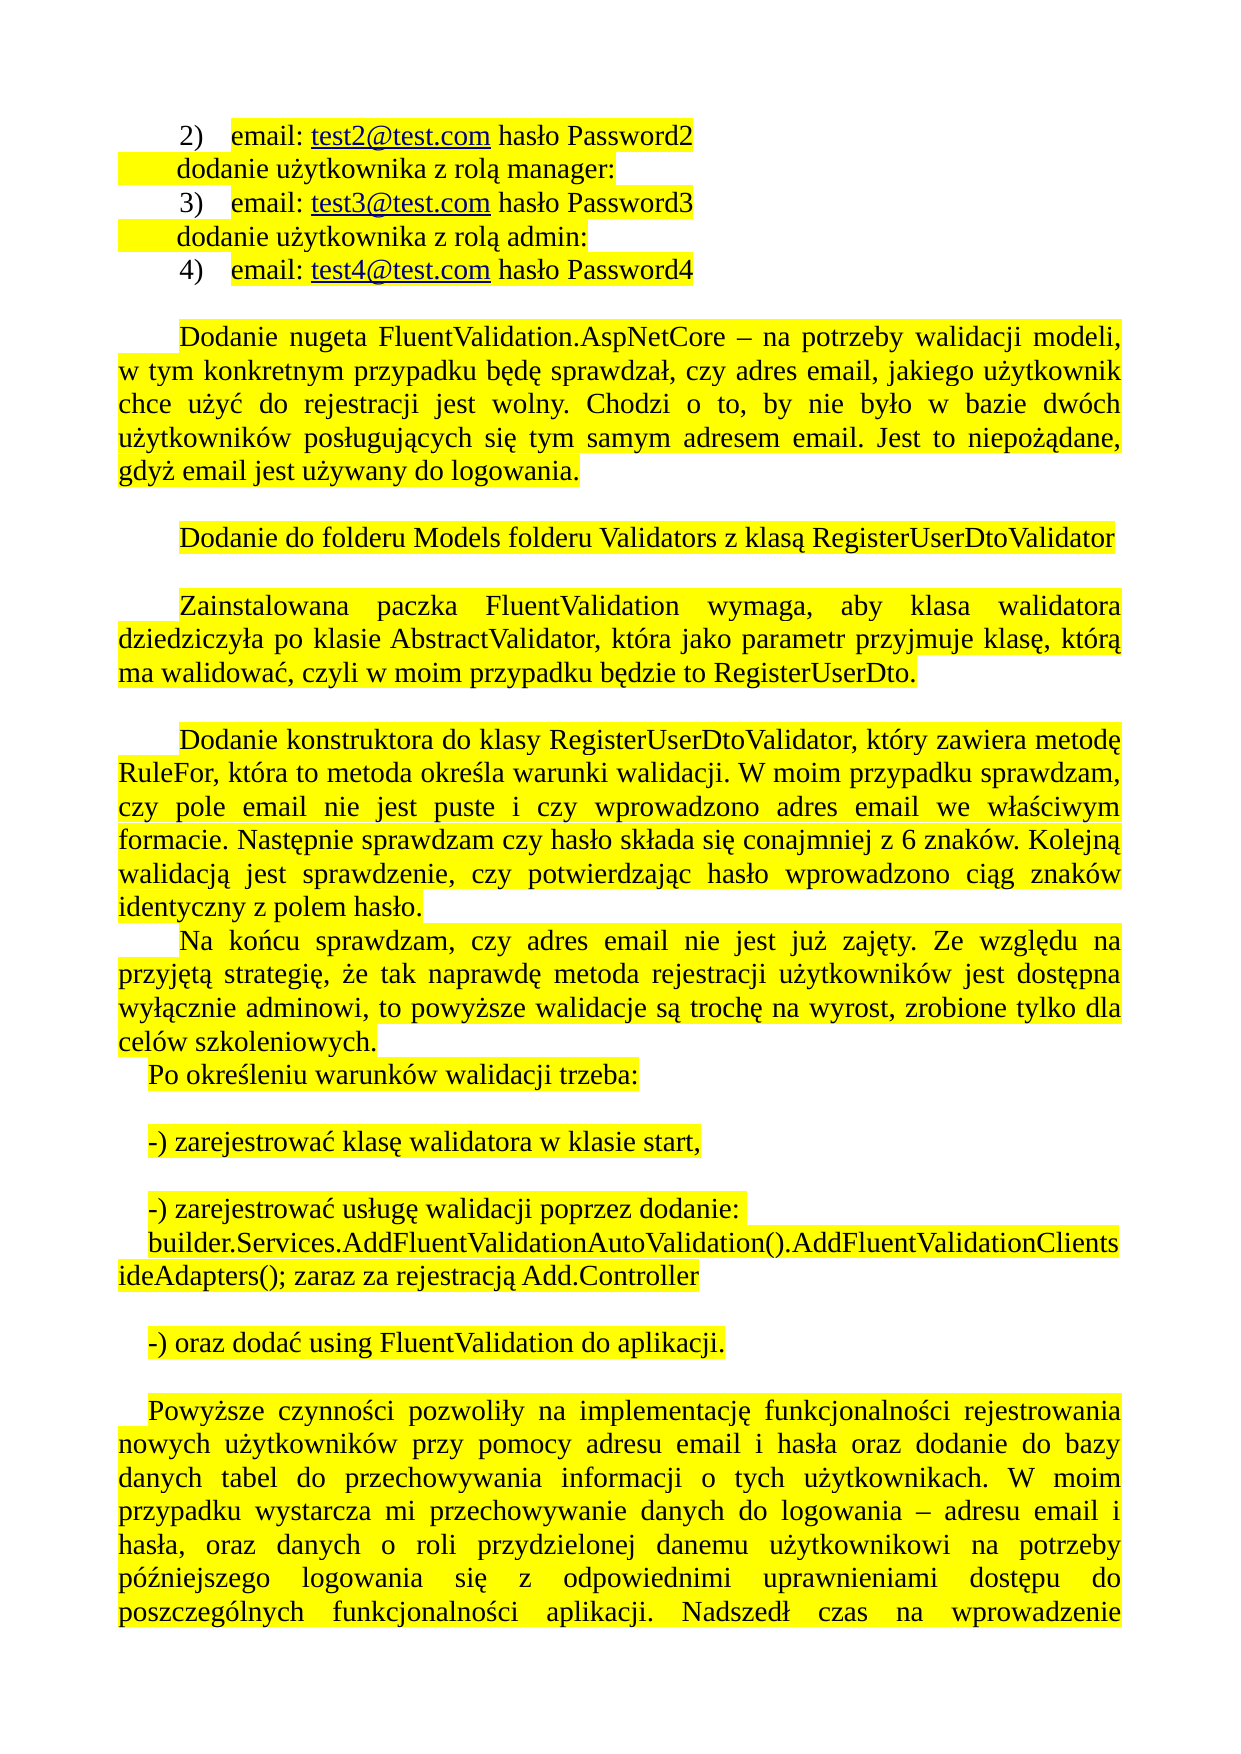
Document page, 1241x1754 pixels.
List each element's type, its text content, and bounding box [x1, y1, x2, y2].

text Zainstalowana paczka FluentValidation wymaga, aby klasa walidatora dziedziczyła po klasie AbstractValidator, która jako parametr przyjmuje klasę, którą ma walidować, czyli w moim przypadku będzie to RegisterUserDto. [118, 588, 1122, 688]
list dodanie użytkownika z rolą admin: [118, 219, 1122, 252]
list email: test3@test.com hasło Password3 [118, 185, 1122, 219]
text Po określeniu warunków walidacji trzeba: [118, 1057, 1122, 1091]
text builder.Services.AddFluentValidationAutoValidation().AddFluentValidationClientsideAdapters(); zaraz za rejestracją Add.Controller [118, 1225, 1122, 1292]
text Dodanie do folderu Models folderu Validators z klasą RegisterUserDtoValidator [118, 521, 1122, 554]
text Dodanie nugeta FluentValidation.AspNetCore – na potrzeby walidacji modeli, w tym konkretnym przypadku będę sprawdzał, czy adres email, jakiego użytkownik chce użyć do rejestracji jest wolny. Chodzi o to, by nie było w bazie dwóch użytkowników posługujących się tym samym adresem email. Jest to niepożądane, gdyż email jest używany do logowania. [118, 319, 1122, 487]
text Powyższe czynności pozwoliły na implementację funkcjonalności rejestrowania nowych użytkowników przy pomocy adresu email i hasła oraz dodanie do bazy danych tabel do przechowywania informacji o tych użytkownikach. W moim przypadku wystarcza mi przechowywanie danych do logowania – adresu email i hasła, oraz danych o roli przydzielonej danemu użytkownikowi na potrzeby późniejszego logowania się z odpowiednimi uprawnieniami dostępu do poszczególnych funkcjonalności aplikacji. Nadszedł czas na wprowadzenie [118, 1393, 1122, 1627]
text -) oraz dodać using FluentValidation do aplikacji. [118, 1326, 1122, 1359]
text -) zarejestrować usługę walidacji poprzez dodanie: [118, 1191, 1122, 1225]
text Na końcu sprawdzam, czy adres email nie jest już zajęty. Ze względu na przyjętą strategię, że tak naprawdę metoda rejestracji użytkowników jest dostępna wyłącznie adminowi, to powyższe walidacje są trochę na wyrost, zrobione tylko dla celów szkoleniowych. [118, 923, 1122, 1057]
list email: test2@test.com hasło Password2 [118, 118, 1122, 152]
list dodanie użytkownika z rolą manager: [118, 152, 1122, 185]
text -) zarejestrować klasę walidatora w klasie start, [118, 1124, 1122, 1158]
list email: test4@test.com hasło Password4 [118, 252, 1122, 286]
text Dodanie konstruktora do klasy RegisterUserDtoValidator, który zawiera metodę RuleFor, która to metoda określa warunki walidacji. W moim przypadku sprawdzam, czy pole email nie jest puste i czy wprowadzono adres email we właściwym formacie. Następnie sprawdzam czy hasło składa się conajmniej z 6 znaków. Kolejną walidacją jest sprawdzenie, czy potwierdzając hasło wprowadzono ciąg znaków identyczny z polem hasło. [118, 722, 1122, 923]
